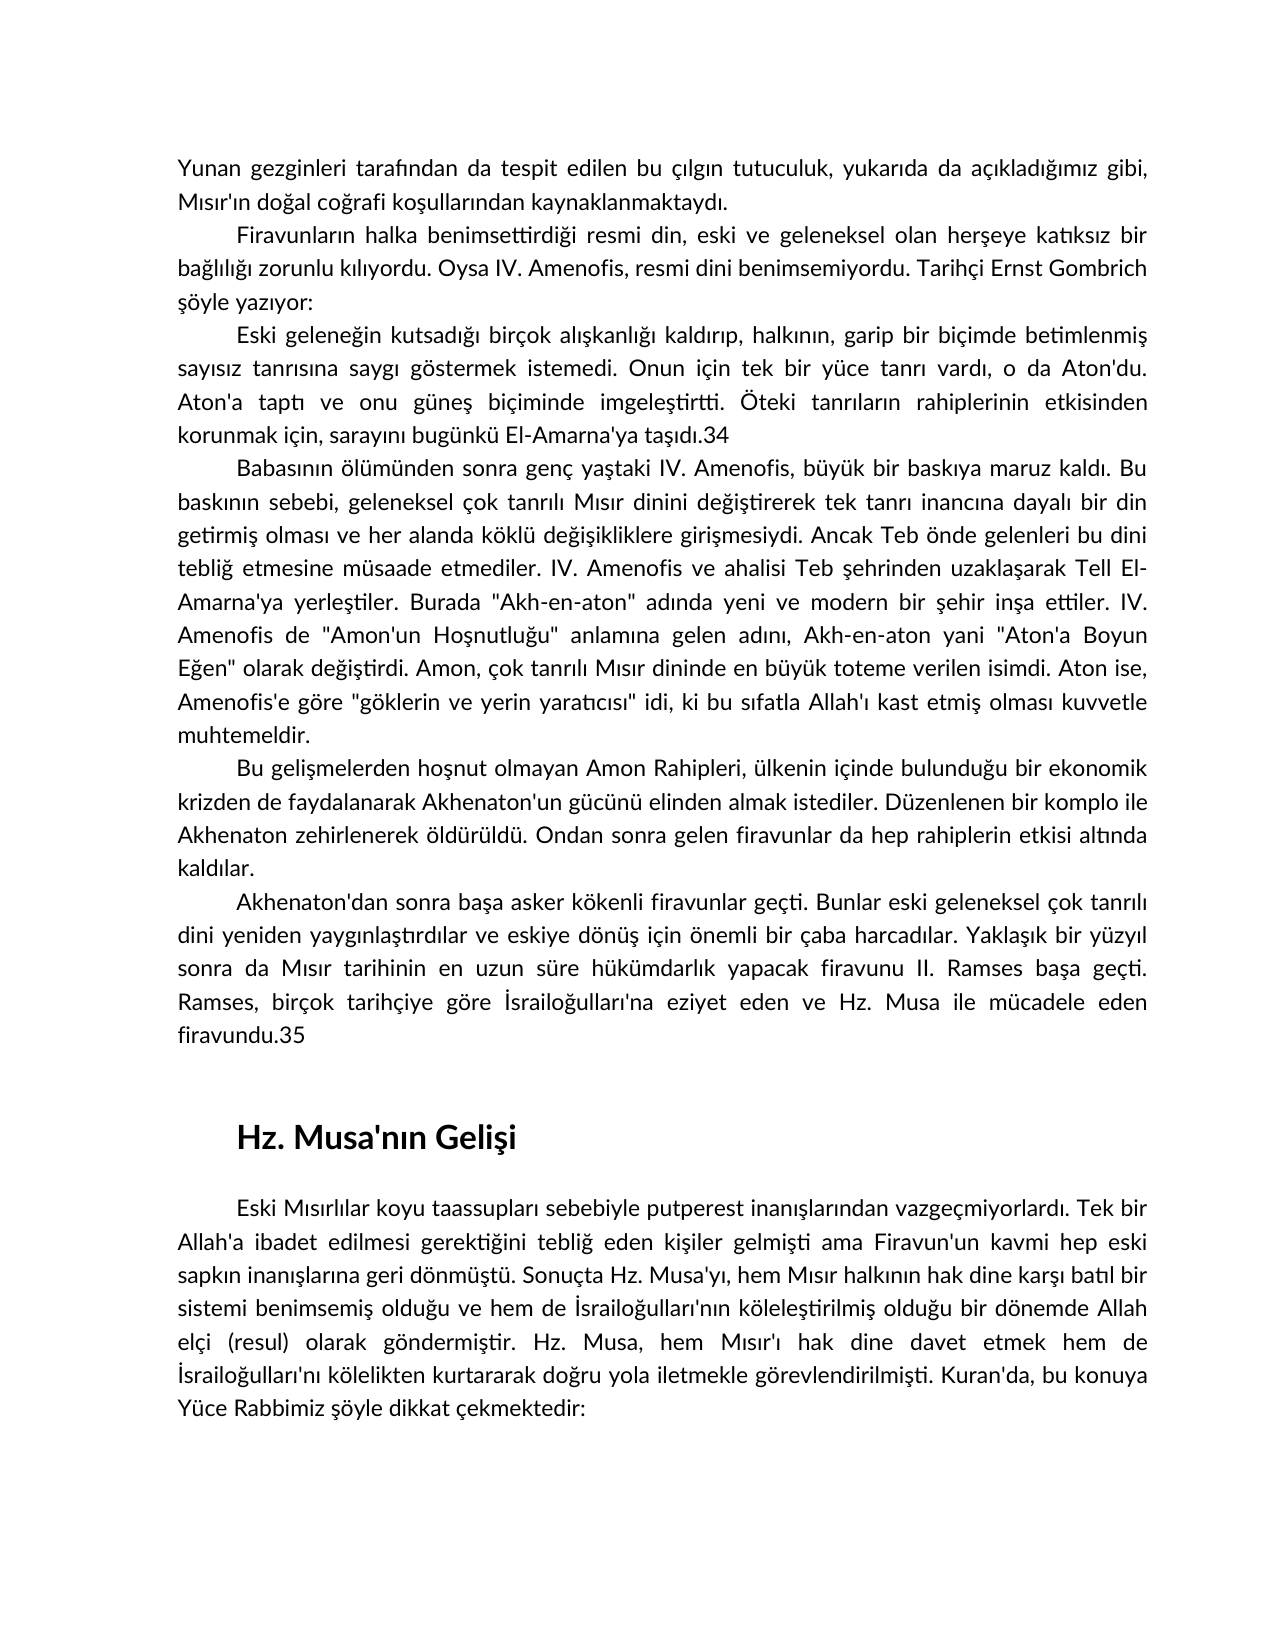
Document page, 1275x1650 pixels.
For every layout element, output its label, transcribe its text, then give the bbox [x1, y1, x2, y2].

subtitle Hz. Musa'nın Gelişi [177, 1117, 1149, 1157]
text Bu gelişmelerden hoşnut olmayan Amon Rahipleri, ülkenin içinde bulunduğu bir ekonomik krizden de faydalanarak Akhenaton'un gücünü elinden almak istediler. Düzenlenen bir komplo ile Akhenaton zehirlenerek öldürüldü. Ondan sonra gelen firavunlar da hep rahiplerin etkisi altında kaldılar. [177, 750, 1149, 883]
text Eski Mısırlılar koyu taassupları sebebiyle putperest inanışlarından vazgeçmiyorlardı. Tek bir Allah'a ibadet edilmesi gerektiğini tebliğ eden kişiler gelmişti ama Firavun'un kavmi hep eski sapkın inanışlarına geri dönmüştü. Sonuçta Hz. Musa'yı, hem Mısır halkının hak dine karşı batıl bir sistemi benimsemiş olduğu ve hem de İsrailoğulları'nın köleleştirilmiş olduğu bir dönemde Allah elçi (resul) olarak göndermiştir. Hz. Musa, hem Mısır'ı hak dine davet etmek hem de İsrailoğulları'nı kölelikten kurtararak doğru yola iletmekle görevlendirilmişti. Kuran'da, bu konuya Yüce Rabbimiz şöyle dikkat çekmektedir: [177, 1190, 1149, 1423]
text Akhenaton'dan sonra başa asker kökenli firavunlar geçti. Bunlar eski geleneksel çok tanrılı dini yeniden yaygınlaştırdılar ve eskiye dönüş için önemli bir çaba harcadılar. Yaklaşık bir yüzyıl sonra da Mısır tarihinin en uzun süre hükümdarlık yapacak firavunu II. Ramses başa geçti. Ramses, birçok tarihçiye göre İsrailoğulları'na eziyet eden ve Hz. Musa ile mücadele eden firavundu.35 [177, 883, 1149, 1050]
text Eski geleneğin kutsadığı birçok alışkanlığı kaldırıp, halkının, garip bir biçimde betimlenmiş sayısız tanrısına saygı göstermek istemedi. Onun için tek bir yüce tanrı vardı, o da Aton'du. Aton'a taptı ve onu güneş biçiminde imgeleştirtti. Öteki tanrıların rahiplerinin etkisinden korunmak için, sarayını bugünkü El-Amarna'ya taşıdı.34 [177, 317, 1149, 450]
text Babasının ölümünden sonra genç yaştaki IV. Amenofis, büyük bir baskıya maruz kaldı. Bu baskının sebebi, geleneksel çok tanrılı Mısır dinini değiştirerek tek tanrı inancına dayalı bir din getirmiş olması ve her alanda köklü değişikliklere girişmesiydi. Ancak Teb önde gelenleri bu dini tebliğ etmesine müsaade etmediler. IV. Amenofis ve ahalisi Teb şehrinden uzaklaşarak Tell El-Amarna'ya yerleştiler. Burada "Akh-en-aton" adında yeni ve modern bir şehir inşa ettiler. IV. Amenofis de "Amon'un Hoşnutluğu" anlamına gelen adını, Akh-en-aton yani "Aton'a Boyun Eğen" olarak değiştirdi. Amon, çok tanrılı Mısır dininde en büyük toteme verilen isimdi. Aton ise, Amenofis'e göre "göklerin ve yerin yaratıcısı" idi, ki bu sıfatla Allah'ı kast etmiş olması kuvvetle muhtemeldir. [177, 450, 1149, 750]
text Firavunların halka benimsettirdiği resmi din, eski ve geleneksel olan herşeye katıksız bir bağlılığı zorunlu kılıyordu. Oysa IV. Amenofis, resmi dini benimsemiyordu. Tarihçi Ernst Gombrich şöyle yazıyor: [177, 217, 1149, 317]
text Yunan gezginleri tarafından da tespit edilen bu çılgın tutuculuk, yukarıda da açıkladığımız gibi, Mısır'ın doğal coğrafi koşullarından kaynaklanmaktaydı. [177, 150, 1149, 217]
